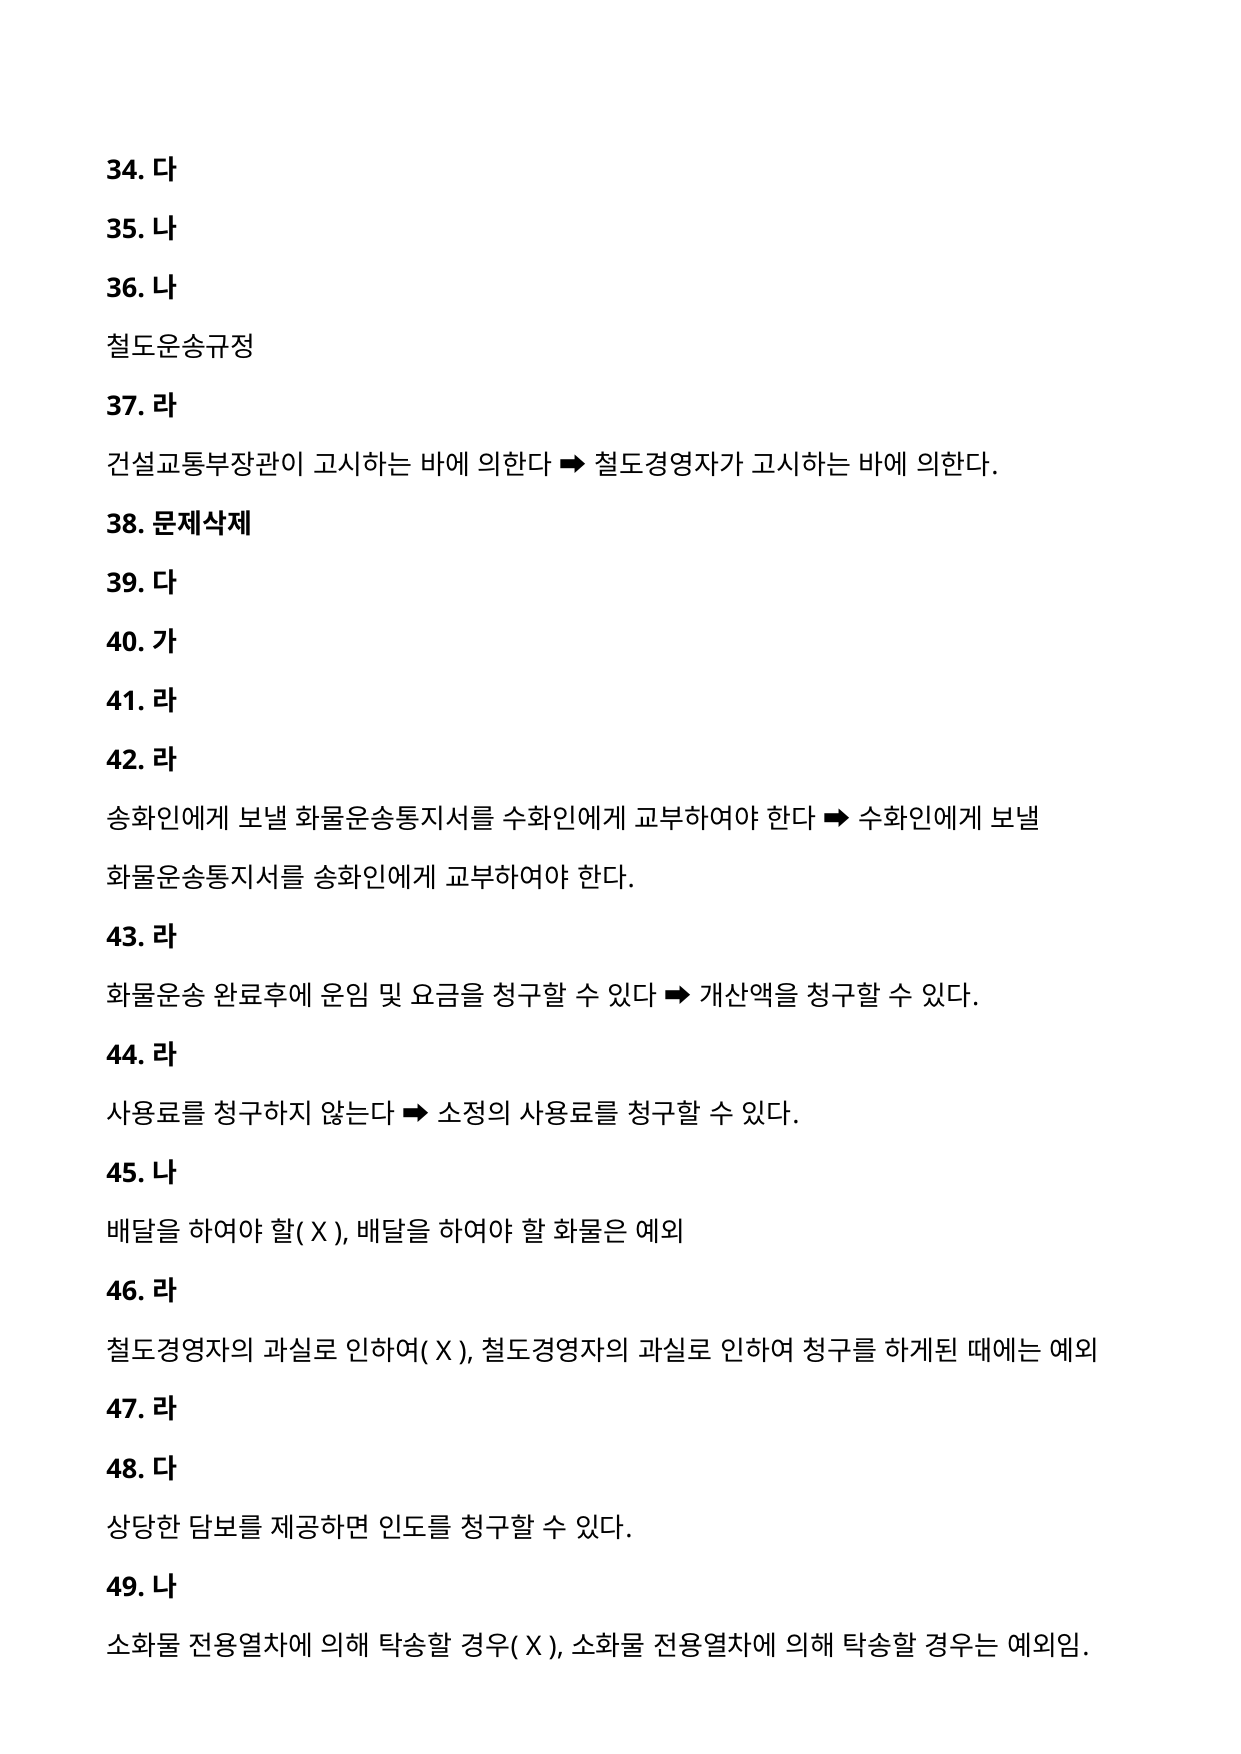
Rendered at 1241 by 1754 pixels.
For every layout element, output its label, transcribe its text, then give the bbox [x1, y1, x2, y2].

text 43. 라 [106, 915, 1134, 954]
text 37. 라 [106, 384, 1134, 423]
text 사용료를 청구하지 않는다 ➡ 소정의 사용료를 청구할 수 있다. [106, 1092, 1134, 1132]
text 40. 가 [106, 620, 1134, 659]
text 화물운송 완료후에 운임 및 요금을 청구할 수 있다 ➡ 개산액을 청구할 수 있다. [106, 974, 1134, 1013]
text 41. 라 [106, 679, 1134, 718]
text 38. 문제삭제 [106, 502, 1134, 541]
text 철도경영자의 과실로 인하여( X ), 철도경영자의 과실로 인하여 청구를 하게된 때에는 예외 [106, 1328, 1134, 1368]
text 36. 나 [106, 266, 1134, 305]
text 송화인에게 보낼 화물운송통지서를 수화인에게 교부하여야 한다 ➡ 수화인에게 보낼 화물운송통지서를 송화인에게 교부하여야 한다. [106, 797, 1134, 895]
text 34. 다 [106, 148, 1134, 187]
text 철도운송규정 [106, 325, 1134, 364]
text 건설교통부장관이 고시하는 바에 의한다 ➡ 철도경영자가 고시하는 바에 의한다. [106, 443, 1134, 482]
text 48. 다 [106, 1447, 1134, 1486]
text 상당한 담보를 제공하면 인도를 청구할 수 있다. [106, 1506, 1134, 1545]
text 소화물 전용열차에 의해 탁송할 경우( X ), 소화물 전용열차에 의해 탁송할 경우는 예외임. [106, 1624, 1134, 1663]
text 49. 나 [106, 1565, 1134, 1604]
text 42. 라 [106, 738, 1134, 777]
text 45. 나 [106, 1151, 1134, 1191]
text 35. 나 [106, 207, 1134, 246]
text 39. 다 [106, 561, 1134, 600]
text 44. 라 [106, 1033, 1134, 1072]
text 47. 라 [106, 1387, 1134, 1427]
text 46. 라 [106, 1269, 1134, 1309]
text 배달을 하여야 할( X ), 배달을 하여야 할 화물은 예외 [106, 1210, 1134, 1250]
